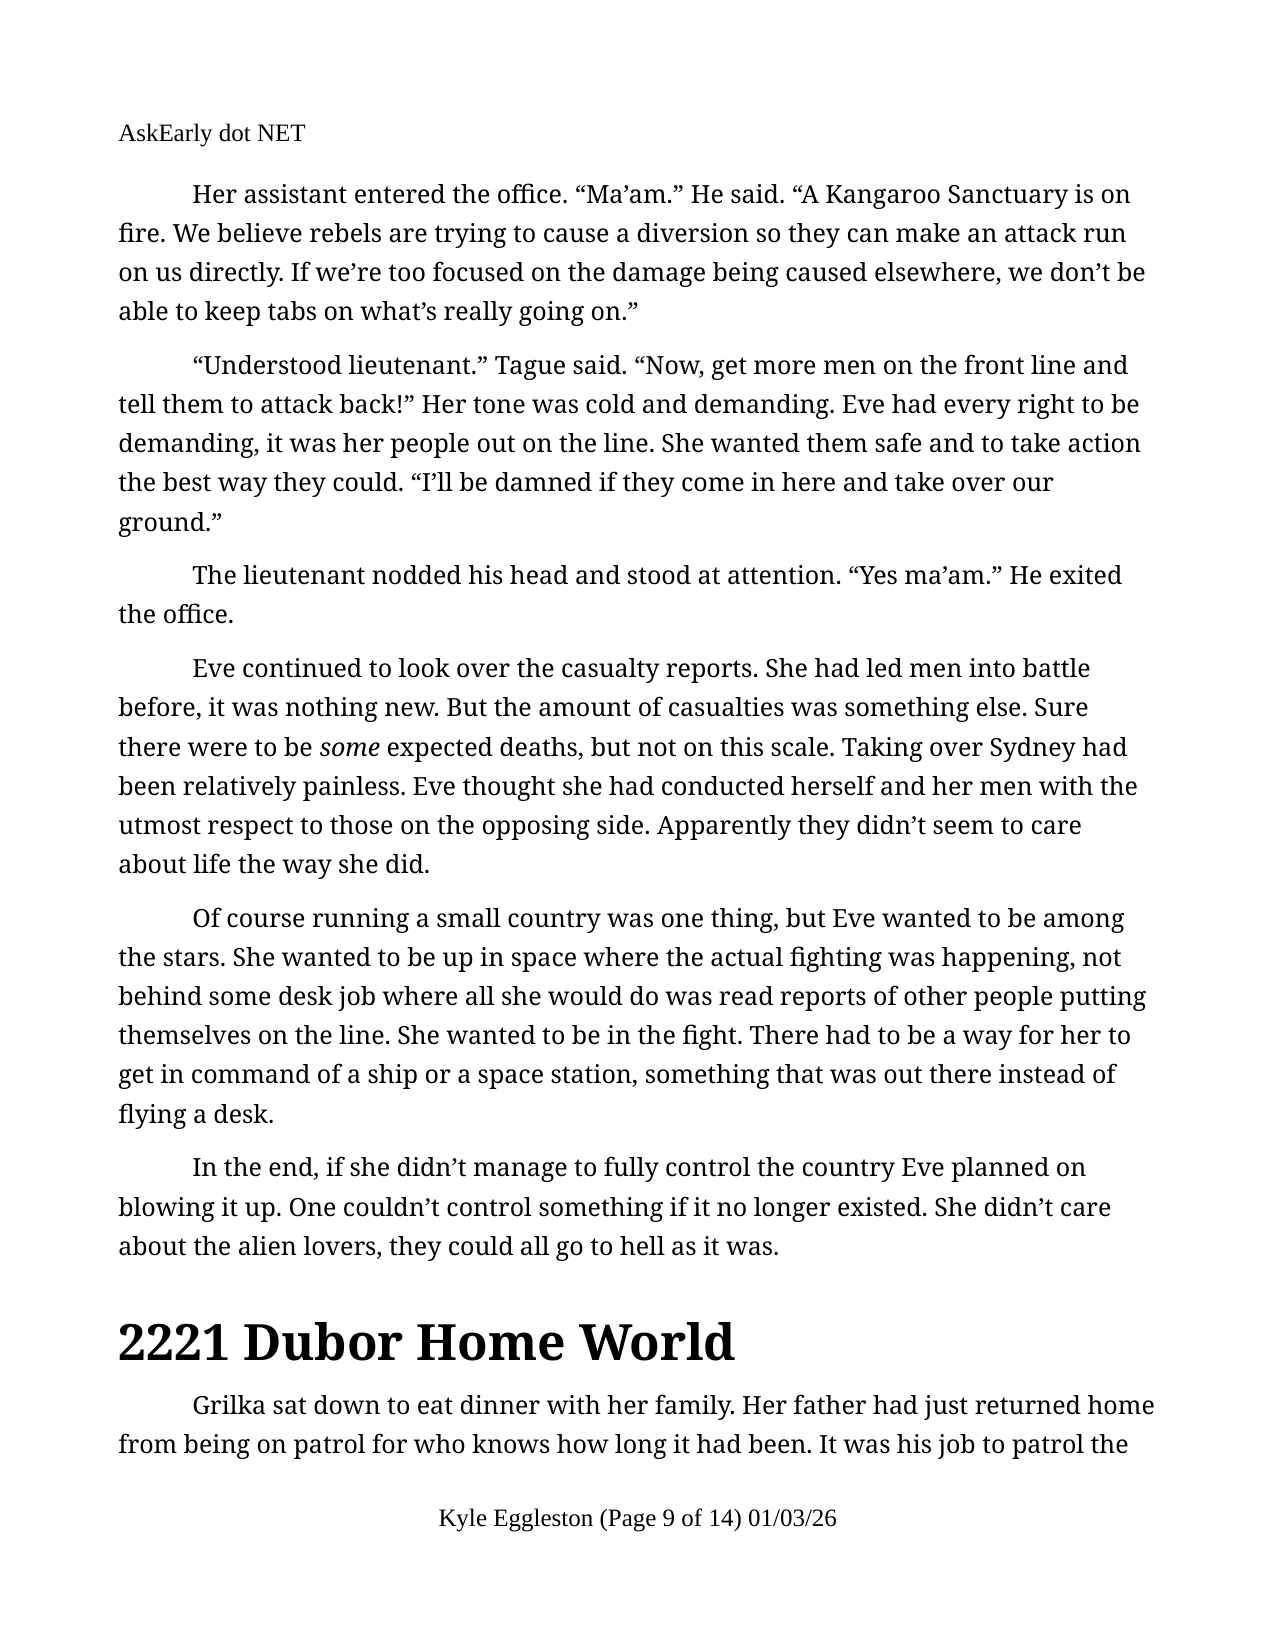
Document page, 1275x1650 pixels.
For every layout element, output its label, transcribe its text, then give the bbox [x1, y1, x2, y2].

text “Understood lieutenant.” Tague said. “Now, get more men on the front line and tell them to attack back!” Her tone was cold and demanding. Eve had every right to be demanding, it was her people out on the line. She wanted them safe and to take action the best way they could. “I’ll be damned if they come in here and take over our ground.” [118, 348, 1157, 538]
text Her assistant entered the office. “Ma’am.” He said. “A Kangaroo Sanctuary is on fire. We believe rebels are trying to cause a diversion so they can make an attack run on us directly. If we’re too focused on the damage being caused elsewhere, we don’t be able to keep tabs on what’s really going on.” [118, 176, 1157, 328]
text The lieutenant nodded his head and stood at attention. “Yes ma’am.” He exited the office. [118, 558, 1157, 631]
text Eve continued to look over the casualty reports. She had led men into battle before, it was nothing new. But the amount of casualties was something else. Sure there were to be some expected deaths, but not on this scale. Taking over Sydney had been relatively painless. Eve thought she had conducted herself and her men with the utmost respect to those on the opposing side. Apparently they didn’t seem to care about life the way she did. [118, 651, 1157, 881]
text Grilka sat down to eat dinner with her family. Her father had just returned home from being on patrol for who knows how long it had been. It was his job to patrol the [118, 1388, 1157, 1461]
subtitle 2221 Dubor Home World [118, 1307, 1157, 1375]
text Of course running a small country was one thing, but Eve wanted to be among the stars. She wanted to be up in space where the actual fighting was happening, not behind some desk job where all she would do was read reports of other people putting themselves on the line. She wanted to be in the fight. There had to be a way for her to get in command of a ship or a space station, something that was out there instead of flying a desk. [118, 901, 1157, 1130]
text In the end, if she didn’t manage to fully control the country Eve planned on blowing it up. One couldn’t control something if it no longer existed. She didn’t care about the alien lovers, they could all go to hell as it was. [118, 1150, 1157, 1262]
